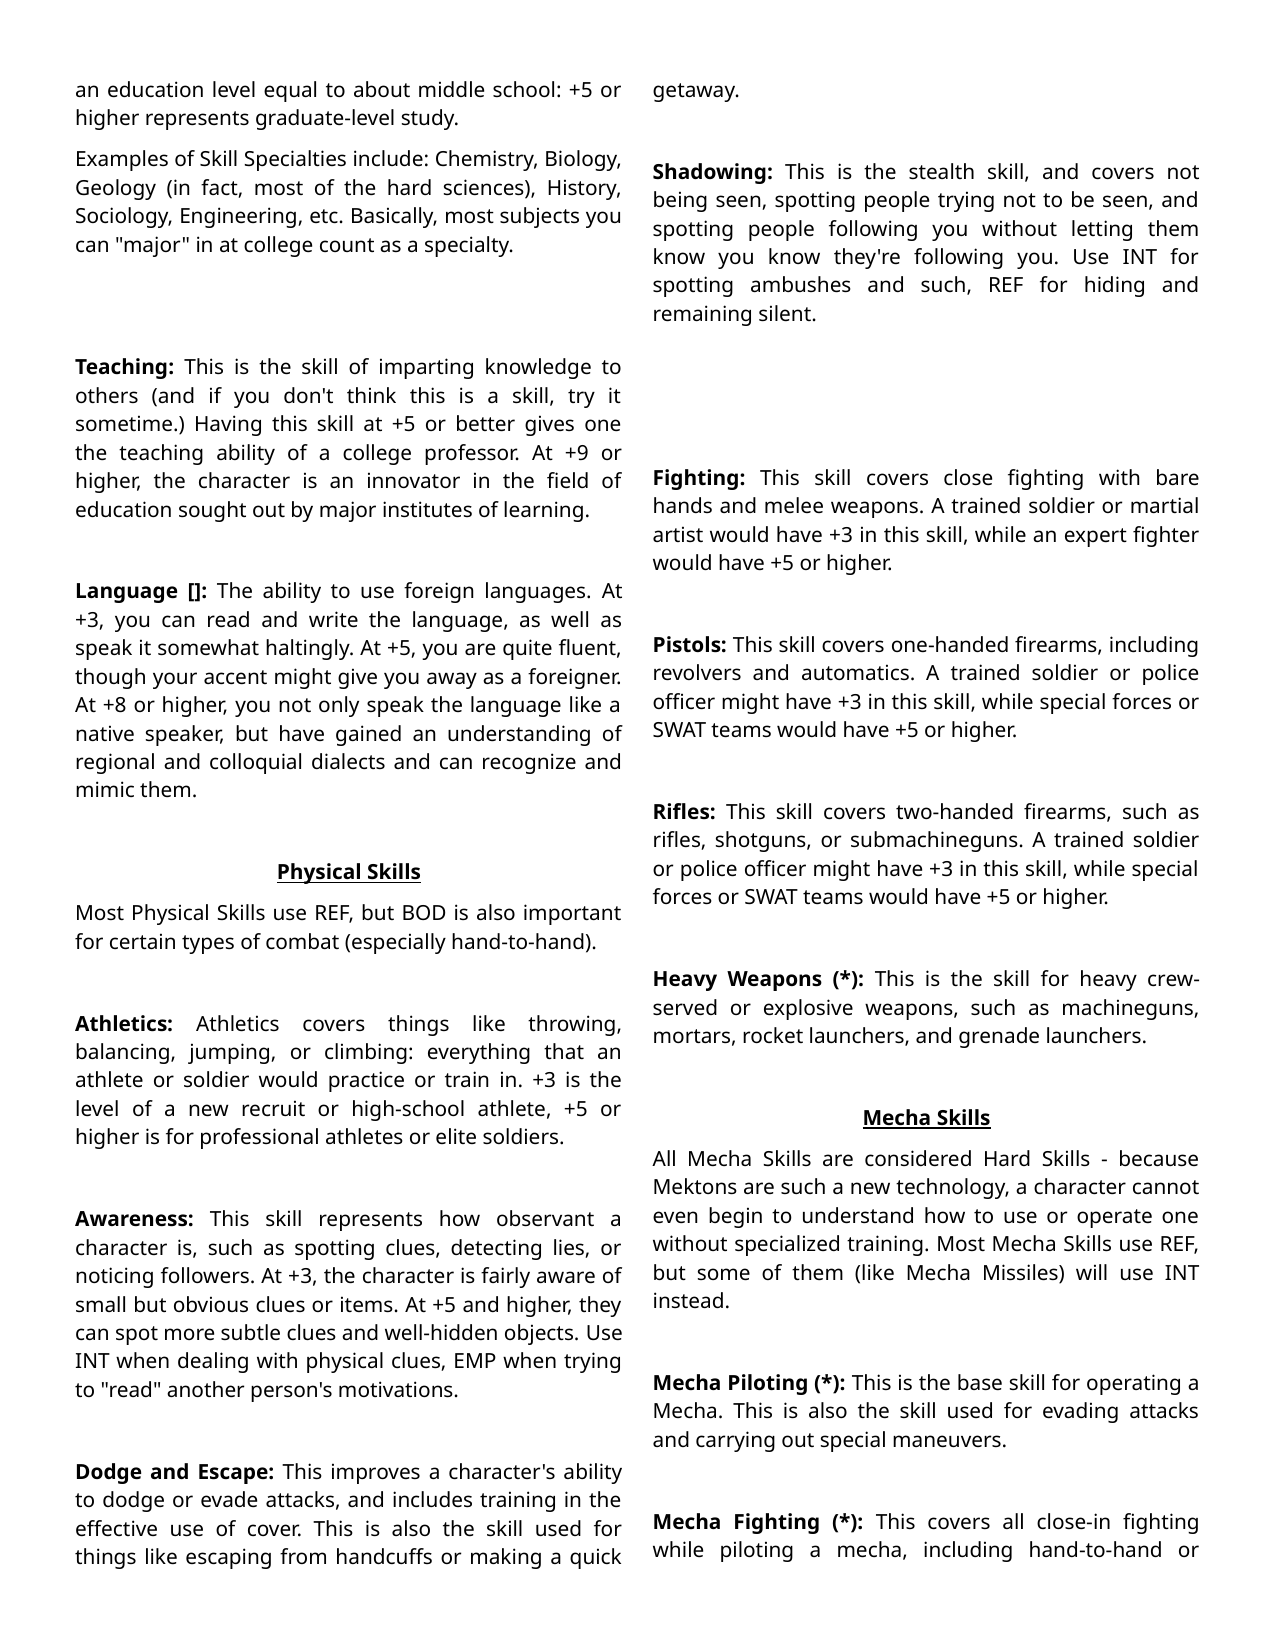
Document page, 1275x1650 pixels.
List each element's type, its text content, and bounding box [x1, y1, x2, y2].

text Mecha Piloting (*): This is the base skill for operating a Mecha. This is also the skill used for evading attacks and carrying out special maneuvers. [652, 1368, 1200, 1453]
text Fighting: This skill covers close fighting with bare hands and melee weapons. A trained soldier or martial artist would have +3 in this skill, while an expert fighter would have +5 or higher. [652, 463, 1200, 577]
text All Mecha Skills are considered Hard Skills - because Mektons are such a new technology, a character cannot even begin to understand how to use or operate one without specialized training. Most Mecha Skills use REF, but some of them (like Mecha Missiles) will use INT instead. [652, 1144, 1200, 1315]
text Most Physical Skills use REF, but BOD is also important for certain types of combat (especially hand-to-hand). [75, 898, 622, 955]
text Rifles: This skill covers two-handed firearms, such as rifles, shotguns, or submachineguns. A trained soldier or police officer might have +3 in this skill, while special forces or SWAT teams would have +5 or higher. [652, 797, 1200, 911]
text Examples of Skill Specialties include: Chemistry, Biology, Geology (in fact, most of the hard sciences), History, Sociology, Engineering, etc. Basically, most subjects you can "major" in at college count as a specialty. [75, 144, 622, 258]
text Language []: The ability to use foreign languages. At +3, you can read and write the language, as well as speak it somewhat haltingly. At +5, you are quite fluent, though your accent might give you away as a foreigner. At +8 or higher, you not only speak the language like a native speaker, but have gained an understanding of regional and colloquial dialects and can recognize and mimic them. [75, 577, 622, 804]
text Mecha Fighting (*): This covers all close-in fighting while piloting a mecha, including hand-to-hand or [652, 1507, 1200, 1564]
text Physical Skills [75, 857, 622, 886]
text Awareness: This skill represents how observant a character is, such as spotting clues, detecting lies, or noticing followers. At +3, the character is fairly aware of small but obvious clues or items. At +5 and higher, they can spot more subtle clues and well-hidden objects. Use INT when dealing with physical clues, EMP when trying to "read" another person's motivations. [75, 1204, 622, 1403]
text Pistols: This skill covers one-handed firearms, including revolvers and automatics. A trained soldier or police officer might have +3 in this skill, while special forces or SWAT teams would have +5 or higher. [652, 630, 1200, 744]
text Heavy Weapons (*): This is the skill for heavy crew-served or explosive weapons, such as machineguns, mortars, rocket launchers, and grenade launchers. [652, 964, 1200, 1050]
text Mecha Skills [652, 1103, 1200, 1132]
text an education level equal to about middle school: +5 or higher represents graduate-level study. [75, 75, 622, 132]
text Dodge and Escape: This improves a character's ability to dodge or evade attacks, and includes training in the effective use of cover. This is also the skill used for things like escaping from handcuffs or making a quick [75, 1457, 622, 1571]
text getaway. [652, 75, 1200, 103]
text Athletics: Athletics covers things like throwing, balancing, jumping, or climbing: everything that an athlete or soldier would practice or train in. +3 is the level of a new recruit or high-school athlete, +5 or higher is for professional athletes or elite soldiers. [75, 1009, 622, 1151]
text Teaching: This is the skill of imparting knowledge to others (and if you don't think this is a skill, try it sometime.) Having this skill at +5 or better gives one the teaching ability of a college professor. At +9 or higher, the character is an innovator in the field of education sought out by major institutes of learning. [75, 352, 622, 523]
text Shadowing: This is the stealth skill, and covers not being seen, spotting people trying not to be seen, and spotting people following you without letting them know you know they're following you. Use INT for spotting ambushes and such, REF for hiding and remaining silent. [652, 157, 1200, 327]
